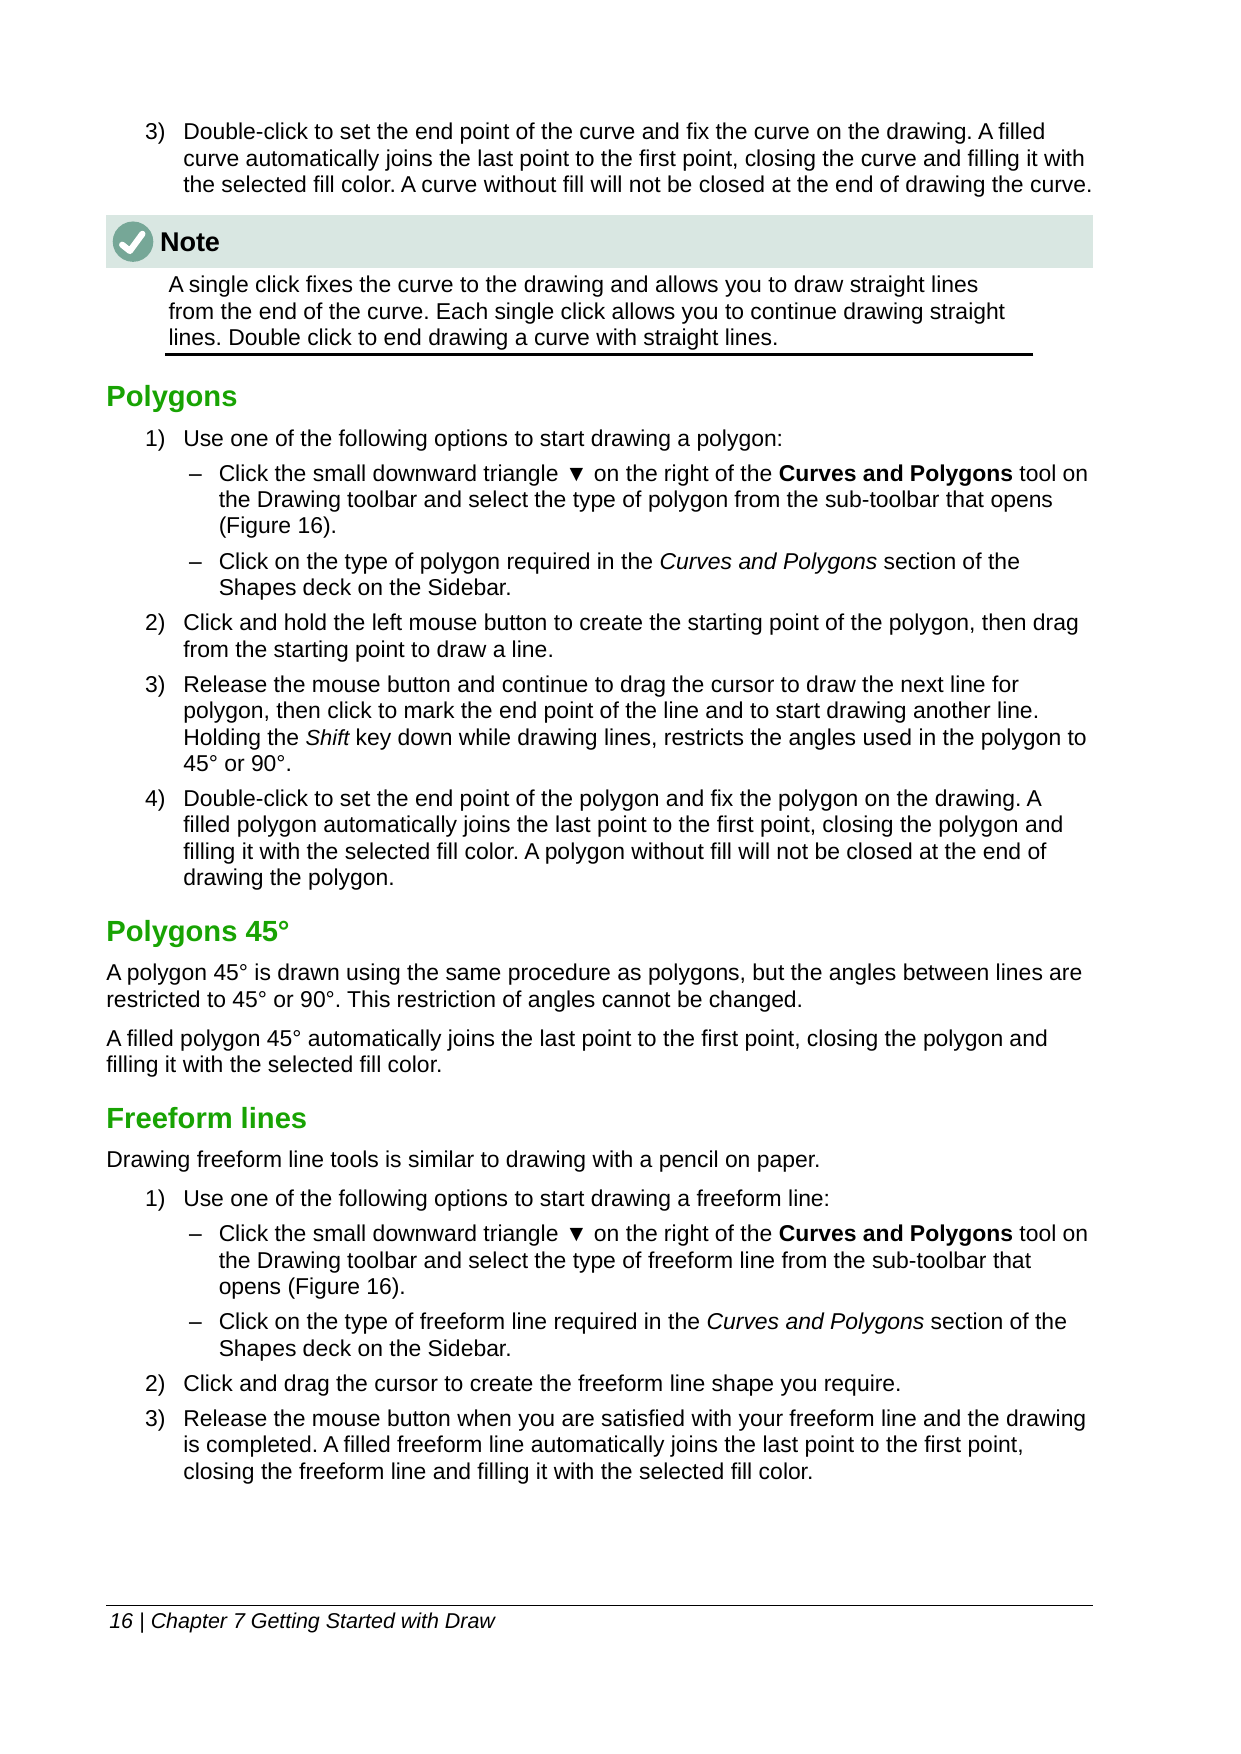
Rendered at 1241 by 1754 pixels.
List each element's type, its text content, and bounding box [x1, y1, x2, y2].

subtitle Note [106, 215, 1093, 268]
text A filled polygon 45° automatically joins the last point to the first point, closing the polygon and filling it with the selected fill color. [106, 1024, 1093, 1077]
list Click and hold the left mouse button to create the starting point of the polygon, then drag from the starting point to draw a line. [165, 609, 1093, 662]
list Double-click to set the end point of the curve and fix the curve on the drawing. A filled curve automatically joins the last point to the first point, closing the curve and filling it with the selected fill color. A curve without fill will not be closed at the end of drawing the curve. [165, 118, 1093, 197]
list Release the mouse button and continue to drag the cursor to draw the next line for polygon, then click to mark the end point of the line and to start drawing another line. Holding the Shift key down while drawing lines, restricts the angles used in the polygon to 45° or 90°. [165, 671, 1093, 776]
list Use one of the following options to start drawing a polygon: [165, 424, 1093, 451]
list Release the mouse button when you are satisfied with your freeform line and the drawing is completed. A filled freeform line automatically joins the last point to the first point, closing the freeform line and filling it with the selected fill color. [165, 1405, 1093, 1484]
list Double-click to set the end point of the polygon and fix the polygon on the drawing. A filled polygon automatically joins the last point to the first point, closing the polygon and filling it with the selected fill color. A polygon without fill will not be closed at the end of drawing the polygon. [165, 785, 1093, 890]
list Use one of the following options to start drawing a freeform line: [165, 1185, 1093, 1211]
text A polygon 45° is drawn using the same procedure as polygons, but the angles between lines are restricted to 45° or 90°. This restriction of angles cannot be changed. [106, 959, 1093, 1012]
list Click the small downward triangle ▼ on the right of the Curves and Polygons tool on the Drawing toolbar and select the type of freeform line from the sub-toolbar that opens (Figure 16). [189, 1220, 1093, 1299]
list Click the small downward triangle ▼ on the right of the Curves and Polygons tool on the Drawing toolbar and select the type of polygon from the sub-toolbar that opens (Figure 16). [189, 460, 1093, 539]
subtitle Freeform lines [106, 1101, 1093, 1134]
list Click and drag the cursor to create the freeform line shape you require. [165, 1370, 1093, 1396]
subtitle Polygons 45° [106, 914, 1093, 948]
text A single click fixes the curve to the drawing and allows you to draw straight lines from the end of the curve. Each single click allows you to continue drawing straight lines. Double click to end drawing a curve with straight lines. [165, 268, 1033, 353]
list Click on the type of polygon required in the Curves and Polygons section of the Shapes deck on the Sidebar. [189, 548, 1093, 600]
list Click on the type of freeform line required in the Curves and Polygons section of the Shapes deck on the Sidebar. [189, 1308, 1093, 1361]
subtitle Polygons [106, 379, 1093, 413]
text Drawing freeform line tools is similar to drawing with a pencil on paper. [106, 1146, 1093, 1173]
